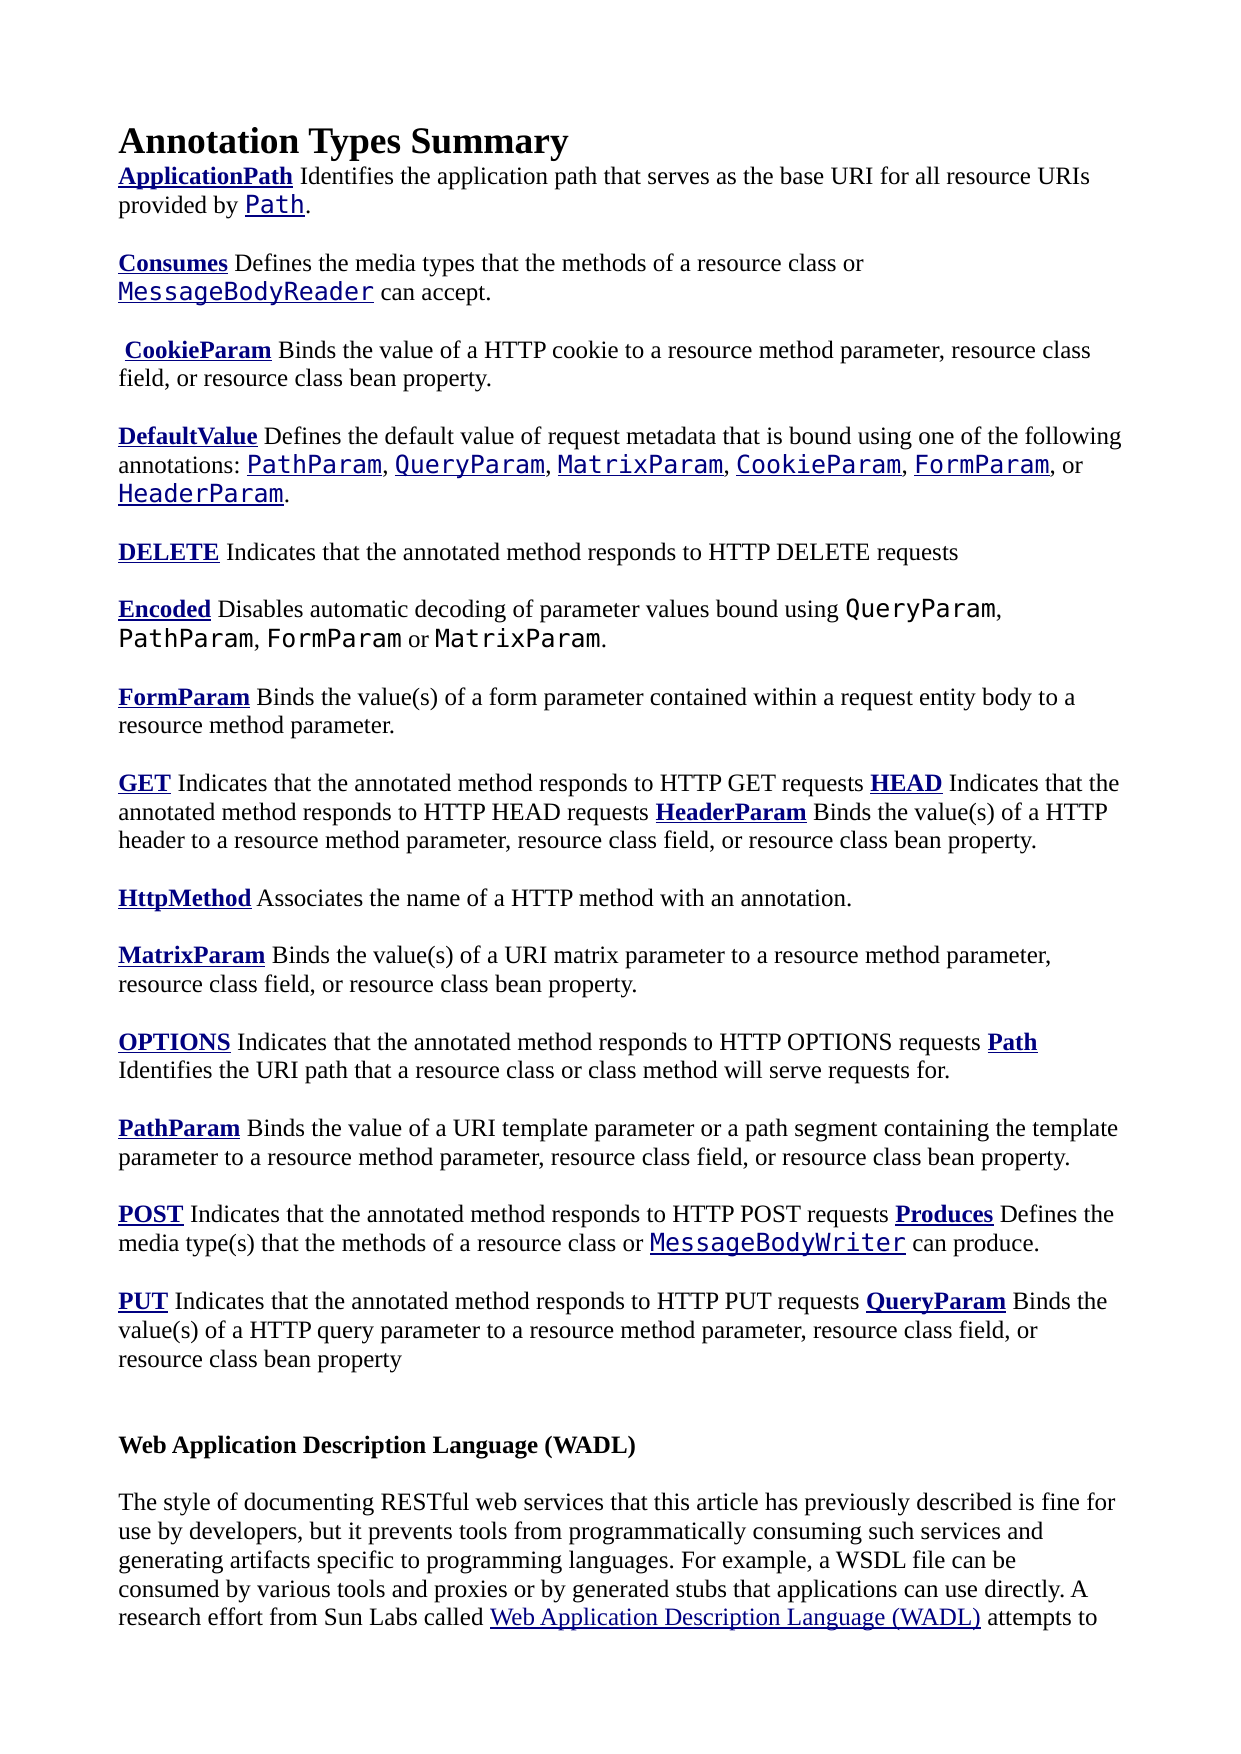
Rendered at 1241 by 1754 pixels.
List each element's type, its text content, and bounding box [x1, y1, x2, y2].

text Web Application Description Language (WADL) [118, 1430, 1122, 1459]
text Annotation Types Summary [118, 118, 1122, 161]
text PathParam Binds the value of a URI template parameter or a path segment containing the template parameter to a resource method parameter, resource class field, or resource class bean property. [118, 1113, 1122, 1171]
text PUT Indicates that the annotated method responds to HTTP PUT requests QueryParam Binds the value(s) of a HTTP query parameter to a resource method parameter, resource class field, or resource class bean property [118, 1286, 1122, 1372]
text DELETE Indicates that the annotated method responds to HTTP DELETE requests [118, 537, 1122, 566]
text OPTIONS Indicates that the annotated method responds to HTTP OPTIONS requests Path Identifies the URI path that a resource class or class method will serve requests for. [118, 1027, 1122, 1084]
text FormParam Binds the value(s) of a form parameter contained within a request entity body to a resource method parameter. [118, 682, 1122, 739]
table_header [118, 1459, 1122, 1487]
text GET Indicates that the annotated method responds to HTTP GET requests HEAD Indicates that the annotated method responds to HTTP HEAD requests HeaderParam Binds the value(s) of a HTTP header to a resource method parameter, resource class field, or resource class bean property. [118, 768, 1122, 854]
text Consumes Defines the media types that the methods of a resource class or MessageBodyReader can accept. [118, 248, 1122, 306]
text MatrixParam Binds the value(s) of a URI matrix parameter to a resource method parameter, resource class field, or resource class bean property. [118, 941, 1122, 998]
text DefaultValue Defines the default value of request metadata that is bound using one of the following annotations: PathParam, QueryParam, MatrixParam, CookieParam, FormParam, or HeaderParam. [118, 421, 1122, 508]
text The style of documenting RESTful web services that this article has previously described is fine for use by developers, but it prevents tools from programmatically consuming such services and generating artifacts specific to programming languages. For example, a WSDL file can be consumed by various tools and proxies or by generated stubs that applications can use directly. A research effort from Sun Labs called Web Application Description Language (WADL) attempts to [118, 1487, 1122, 1631]
text ApplicationPath Identifies the application path that serves as the base URI for all resource URIs provided by Path. [118, 161, 1122, 219]
text CookieParam Binds the value of a HTTP cookie to a resource method parameter, resource class field, or resource class bean property. [118, 335, 1122, 392]
text HttpMethod Associates the name of a HTTP method with an annotation. [118, 883, 1122, 912]
text POST Indicates that the annotated method responds to HTTP POST requests Produces Defines the media type(s) that the methods of a resource class or MessageBodyWriter can produce. [118, 1199, 1122, 1257]
text Encoded Disables automatic decoding of parameter values bound using QueryParam, PathParam, FormParam or MatrixParam. [118, 594, 1122, 653]
